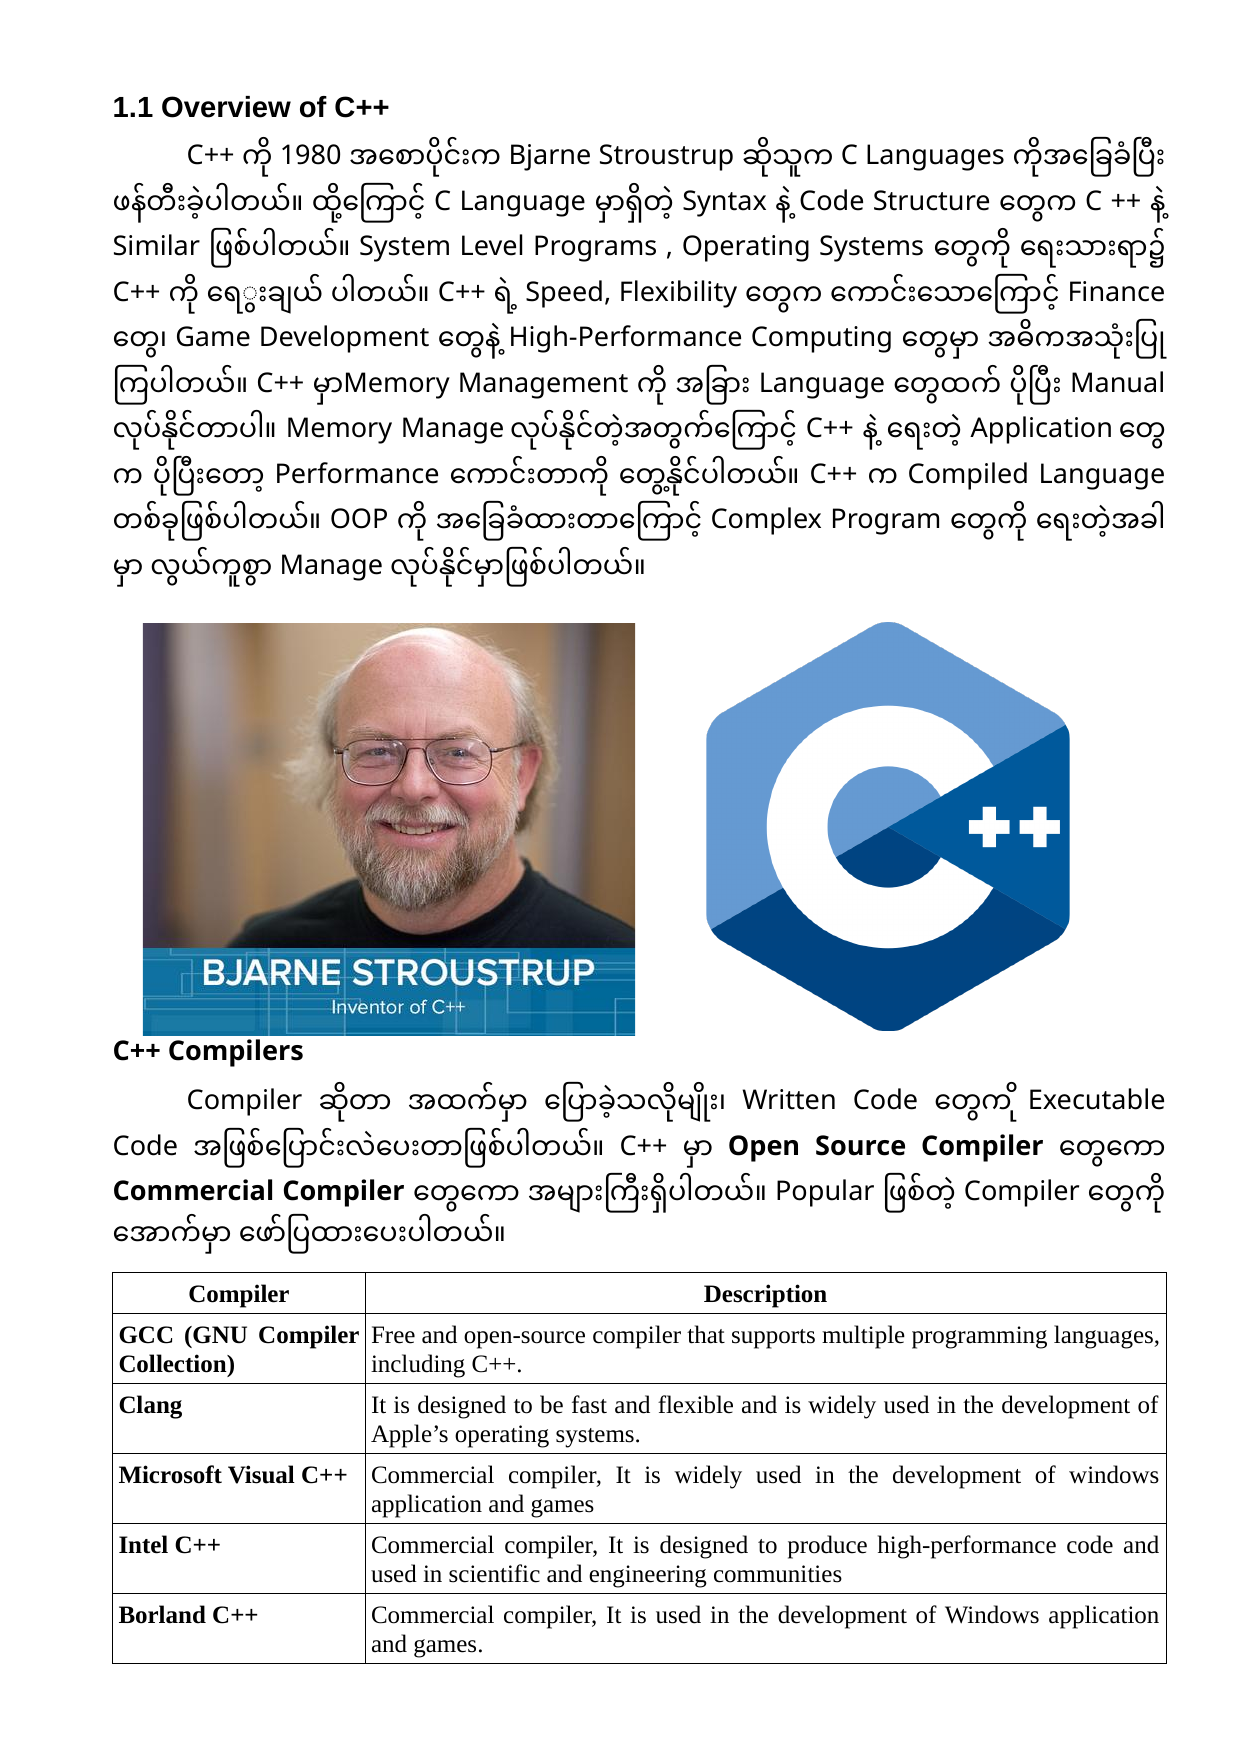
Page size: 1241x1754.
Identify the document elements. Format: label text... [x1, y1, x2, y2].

picture [142, 623, 636, 1036]
table_cell It is designed to be fast and flexible and is widely used in the development of Apple’s operating systems. [366, 1384, 1166, 1453]
picture [706, 622, 1070, 1031]
table_cell Intel C++ [113, 1524, 365, 1593]
table_cell GCC (GNU Compiler Collection) [113, 1314, 365, 1383]
table_cell Free and open-source compiler that supports multiple programming languages, including C++. [366, 1314, 1166, 1383]
table_cell Commercial compiler, It is designed to produce high-performance code and used in scientific and engineering communities [366, 1524, 1166, 1593]
table_header Description [366, 1273, 1166, 1313]
table_cell Borland C++ [113, 1594, 365, 1663]
table_cell Commercial compiler, It is widely used in the development of windows application and games [366, 1454, 1166, 1523]
subtitle C++ Compilers [112, 1031, 1166, 1068]
text Compiler ဆိုတာ အထက်မှာ ပြောခဲ့သလိုမျိုး၊ Written Code တွေကို Executable Code အဖြစ်ပြောင်းလဲပေးတာဖြစ်ပါတယ်။ C++ မှာ Open Source Compiler တွေကော Commercial Compiler တွေကော အများကြီးရှိပါတယ်။ Popular ဖြစ်တဲ့ Compiler တွေကို အောက်မှာ ဖော်ပြထားပေးပါတယ်။ [112, 1081, 1166, 1252]
table_header Compiler [113, 1273, 365, 1313]
subtitle 1.1 Overview of C++ [112, 89, 1166, 123]
table_cell Commercial compiler, It is used in the development of Windows application and games. [366, 1594, 1166, 1663]
table_cell Microsoft Visual C++ [113, 1454, 365, 1523]
table_cell Clang [113, 1384, 365, 1453]
text C++ ကို 1980 အစောပိုင်းက Bjarne Stroustrup ဆိုသူက C Languages ကိုအခြေခံပြီးဖန်တီးခဲ့ပါတယ်။ ထို့ကြောင့် C Language မှာရှိတဲ့ Syntax နဲ့ Code Structure တွေက C ++ နဲ့ Similar ဖြစ်ပါတယ်။ System Level Programs , Operating Systems တွေကို ရေးသားရာ၌ C++ ကို ရေွးချယ် ပါတယ်။ C++ ရဲ့ Speed, Flexibility တွေက ကောင်းသောကြောင့် Finance တွေ၊ Game Development တွေနဲ့ High-Performance Computing တွေမှာ အဓိကအသုံးပြုကြပါတယ်။ C++ မှာMemory Management ကို အခြား Language တွေထက် ပိုပြီး Manual လုပ်နိုင်တာပါ။ Memory Manageလုပ်နိုင်တဲ့အတွက်ကြောင့် C++ နဲ့ ရေးတဲ့ Applicationတွေက ပိုပြီးတော့ Performance ကောင်းတာကို တွေ့နိုင်ပါတယ်။ C++ က Compiled Language တစ်ခုဖြစ်ပါတယ်။ OOP ကို အခြေခံထားတာကြောင့် Complex Program တွေကို ရေးတဲ့အခါမှာ လွယ်ကူစွာ Manage လုပ်နိုင်မှာဖြစ်ပါတယ်။ [112, 136, 1166, 585]
